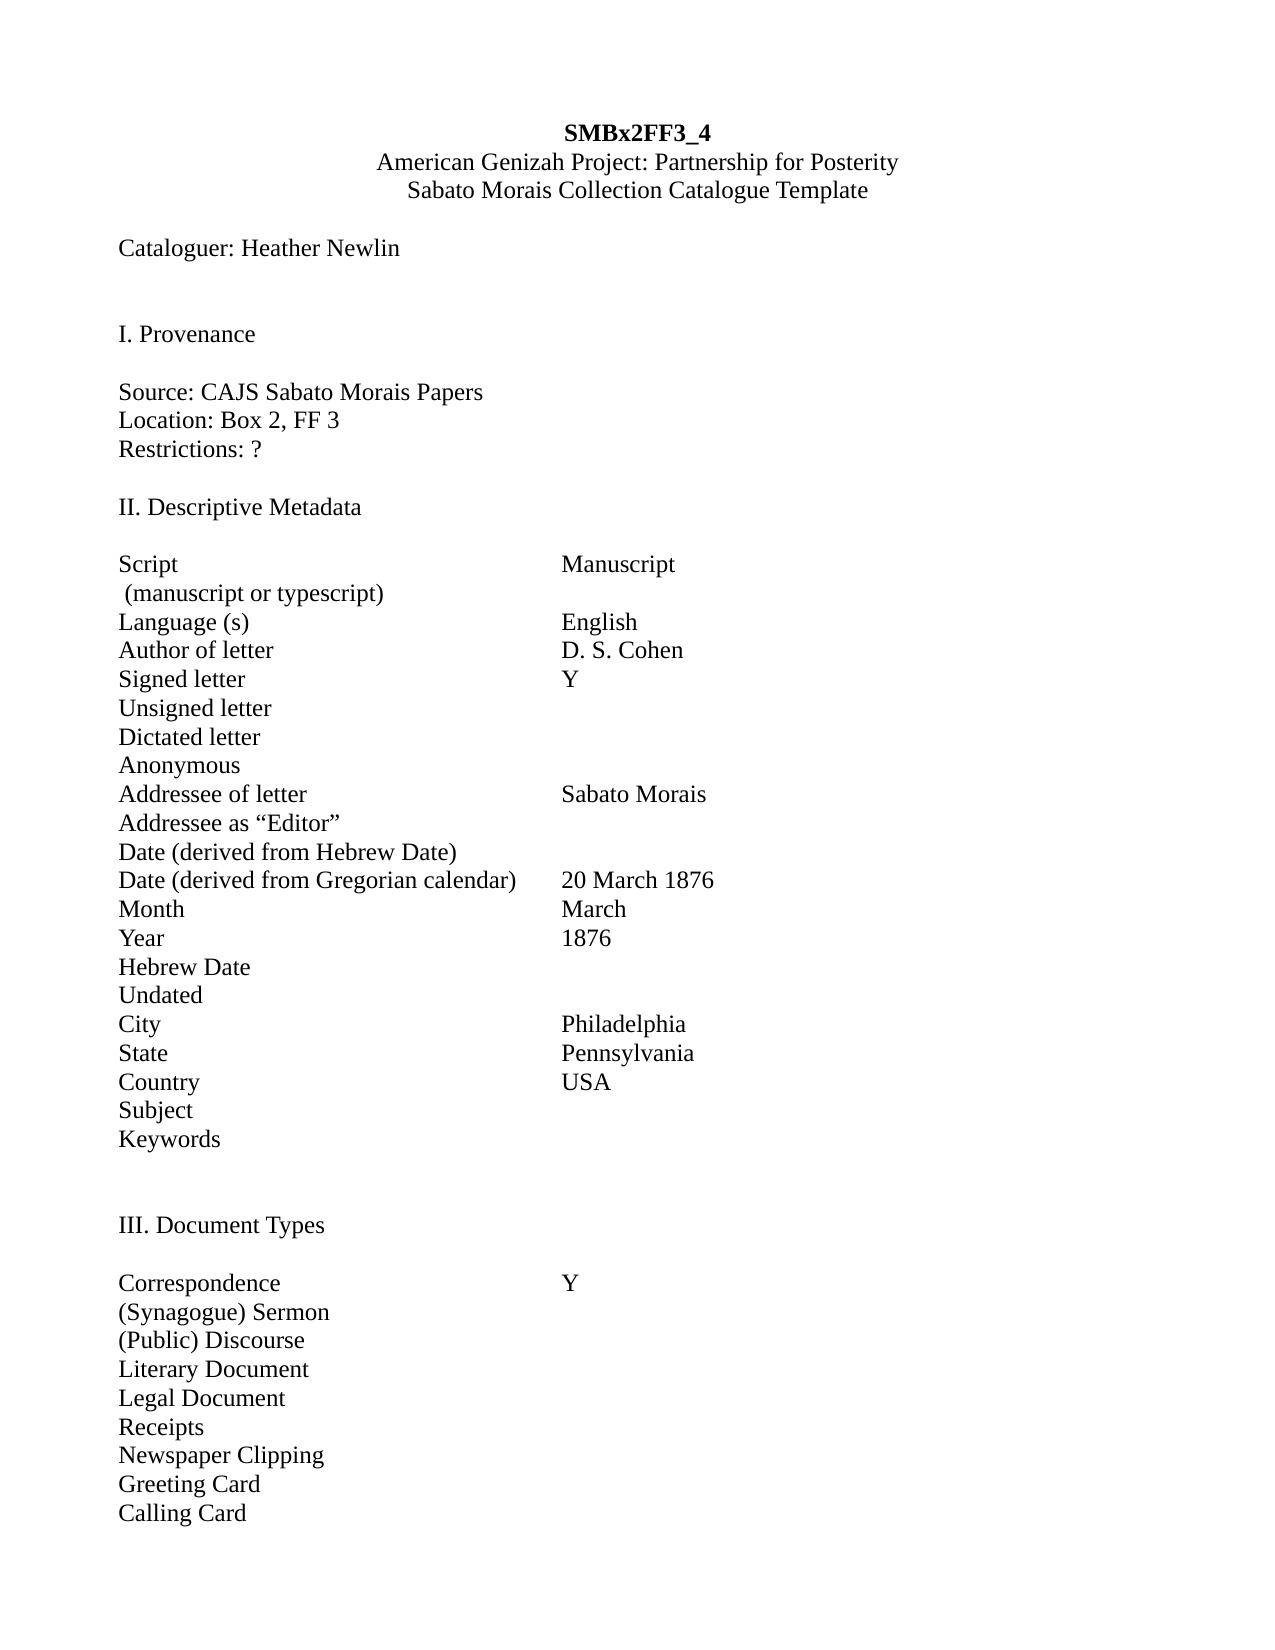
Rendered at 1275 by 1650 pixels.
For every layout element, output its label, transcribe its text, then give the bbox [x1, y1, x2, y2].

text Month March [118, 894, 1157, 923]
text Correspondence Y [118, 1268, 1157, 1297]
text Legal Document [118, 1383, 1157, 1412]
text Language (s) English [118, 607, 1157, 636]
text Greeting Card [118, 1469, 1157, 1498]
text Country USA [118, 1067, 1157, 1096]
text Cataloguer: Heather Newlin [118, 233, 1157, 262]
text Calling Card [118, 1498, 1157, 1527]
text II. Descriptive Metadata [118, 492, 1157, 521]
text Addressee as “Editor” [118, 808, 1157, 837]
text Receipts [118, 1412, 1157, 1441]
text Sabato Morais Collection Catalogue Template [118, 176, 1157, 204]
text Source: CAJS Sabato Morais Papers [118, 377, 1157, 406]
text American Genizah Project: Partnership for Posterity [118, 147, 1157, 176]
text Author of letter D. S. Cohen [118, 636, 1157, 664]
text Script Manuscript [118, 549, 1157, 578]
text Undated [118, 981, 1157, 1009]
text Date (derived from Hebrew Date) [118, 837, 1157, 866]
text III. Document Types [118, 1211, 1157, 1239]
text State Pennsylvania [118, 1038, 1157, 1067]
text Anonymous [118, 751, 1157, 779]
text SMBx2FF3_4 [118, 118, 1157, 147]
text Date (derived from Gregorian calendar) 20 March 1876 [118, 866, 1157, 894]
text Hebrew Date [118, 952, 1157, 981]
text Location: Box 2, FF 3 [118, 406, 1157, 434]
text Signed letter Y [118, 664, 1157, 693]
text Keywords [118, 1124, 1157, 1153]
text Year 1876 [118, 923, 1157, 952]
text I. Provenance [118, 319, 1157, 348]
text Subject [118, 1096, 1157, 1124]
text Unsigned letter [118, 693, 1157, 722]
text Dictated letter [118, 722, 1157, 751]
text (Public) Discourse [118, 1326, 1157, 1354]
text Literary Document [118, 1354, 1157, 1383]
text Newspaper Clipping [118, 1441, 1157, 1469]
text Restrictions: ? [118, 434, 1157, 463]
text (Synagogue) Sermon [118, 1297, 1157, 1326]
text (manuscript or typescript) [118, 578, 1157, 607]
text City Philadelphia [118, 1009, 1157, 1038]
text Addressee of letter Sabato Morais [118, 779, 1157, 808]
